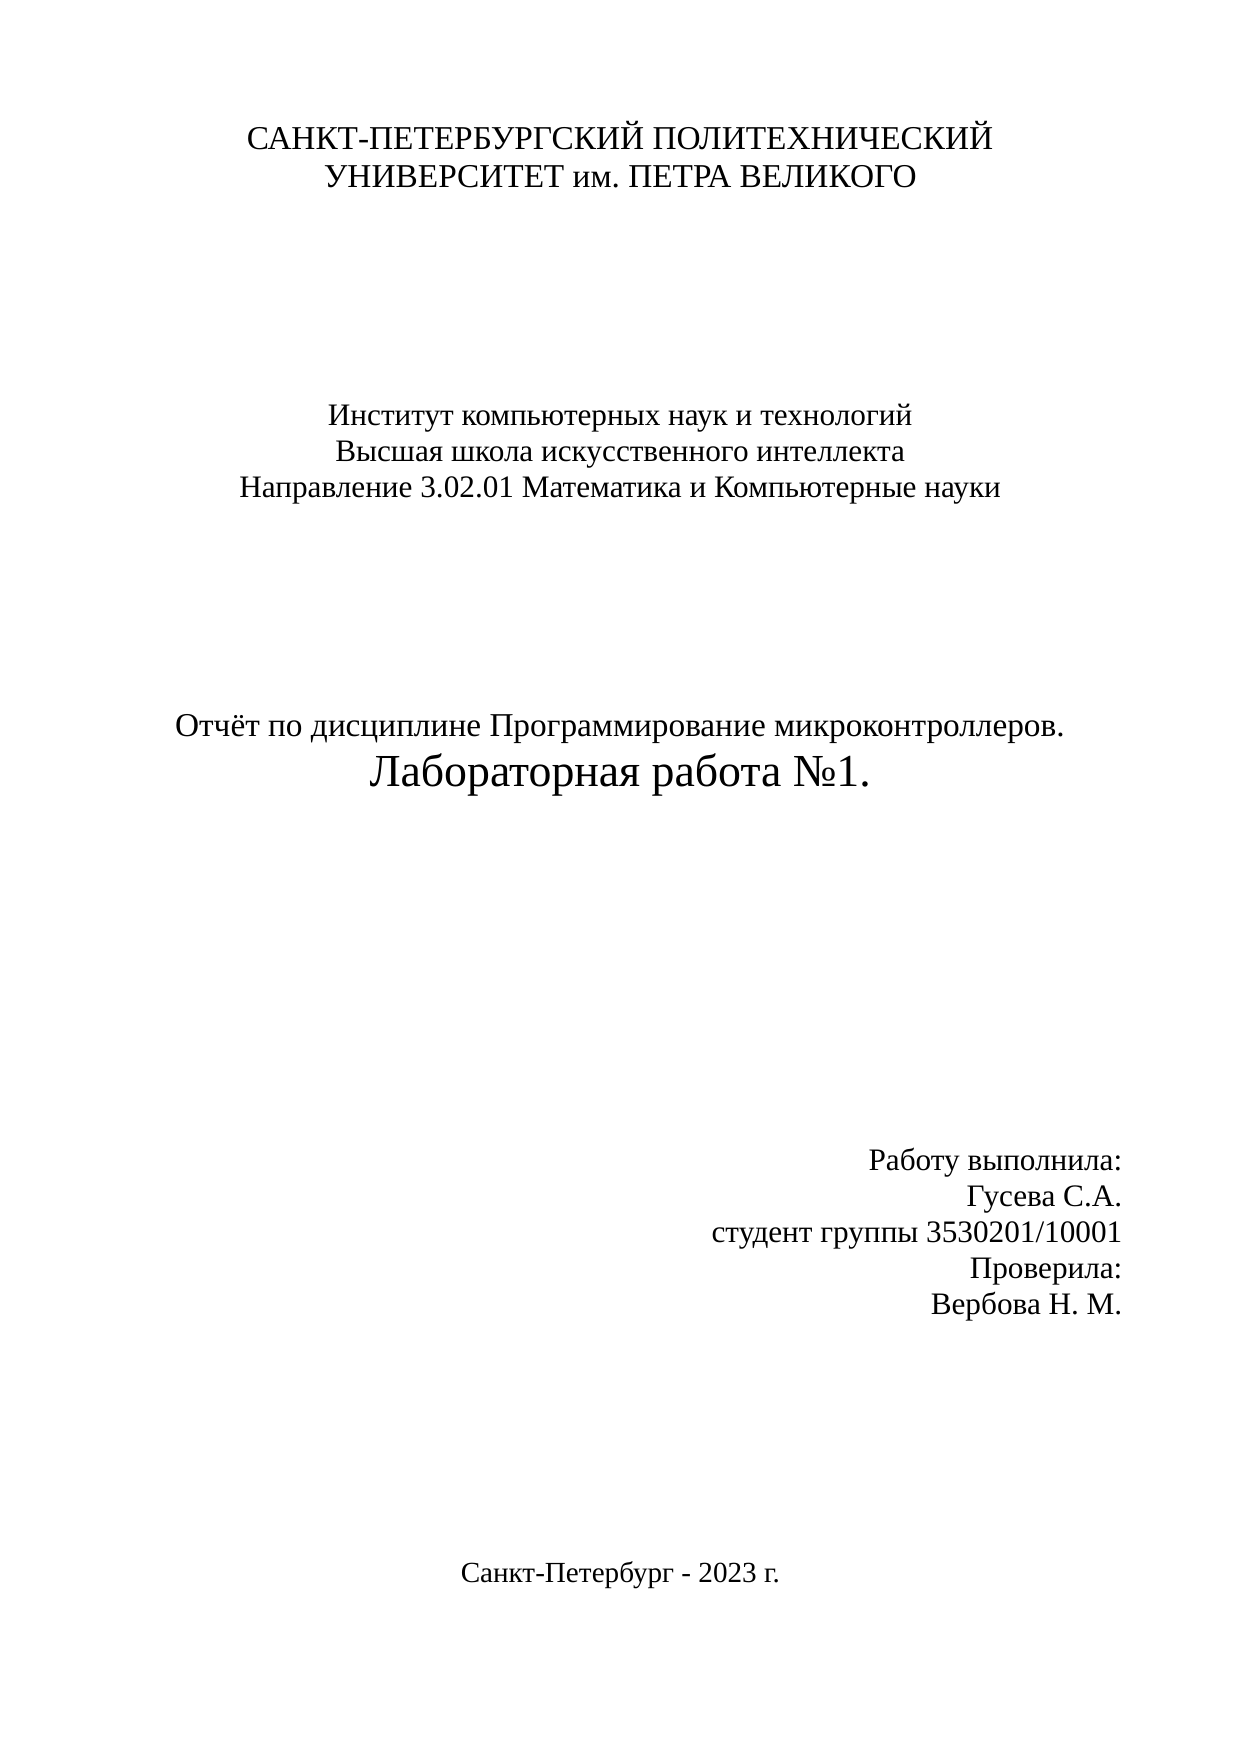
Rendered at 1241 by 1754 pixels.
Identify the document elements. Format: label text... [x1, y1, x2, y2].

text Проверила: [118, 1249, 1122, 1285]
text студент группы 3530201/10001 [118, 1213, 1122, 1249]
text САНКТ-ПЕТЕРБУРГСКИЙ ПОЛИТЕХНИЧЕСКИЙ [118, 118, 1122, 156]
text Вербова Н. М. [118, 1285, 1122, 1321]
text Работу выполнила: [118, 1141, 1122, 1177]
text Санкт-Петербург - 2023 г. [118, 1556, 1122, 1589]
text Лабораторная работа №1. [118, 743, 1122, 796]
text Институт компьютерных наук и технологий [118, 396, 1122, 432]
text УНИВЕРСИТЕТ им. ПЕТРА ВЕЛИКОГО [118, 156, 1122, 195]
text Направление 3.02.01 Математика и Компьютерные науки [118, 468, 1122, 504]
text Высшая школа искусственного интеллекта [118, 432, 1122, 468]
text Гусева С.А. [118, 1177, 1122, 1213]
text Отчёт по дисциплине Программирование микроконтроллеров. [118, 705, 1122, 743]
